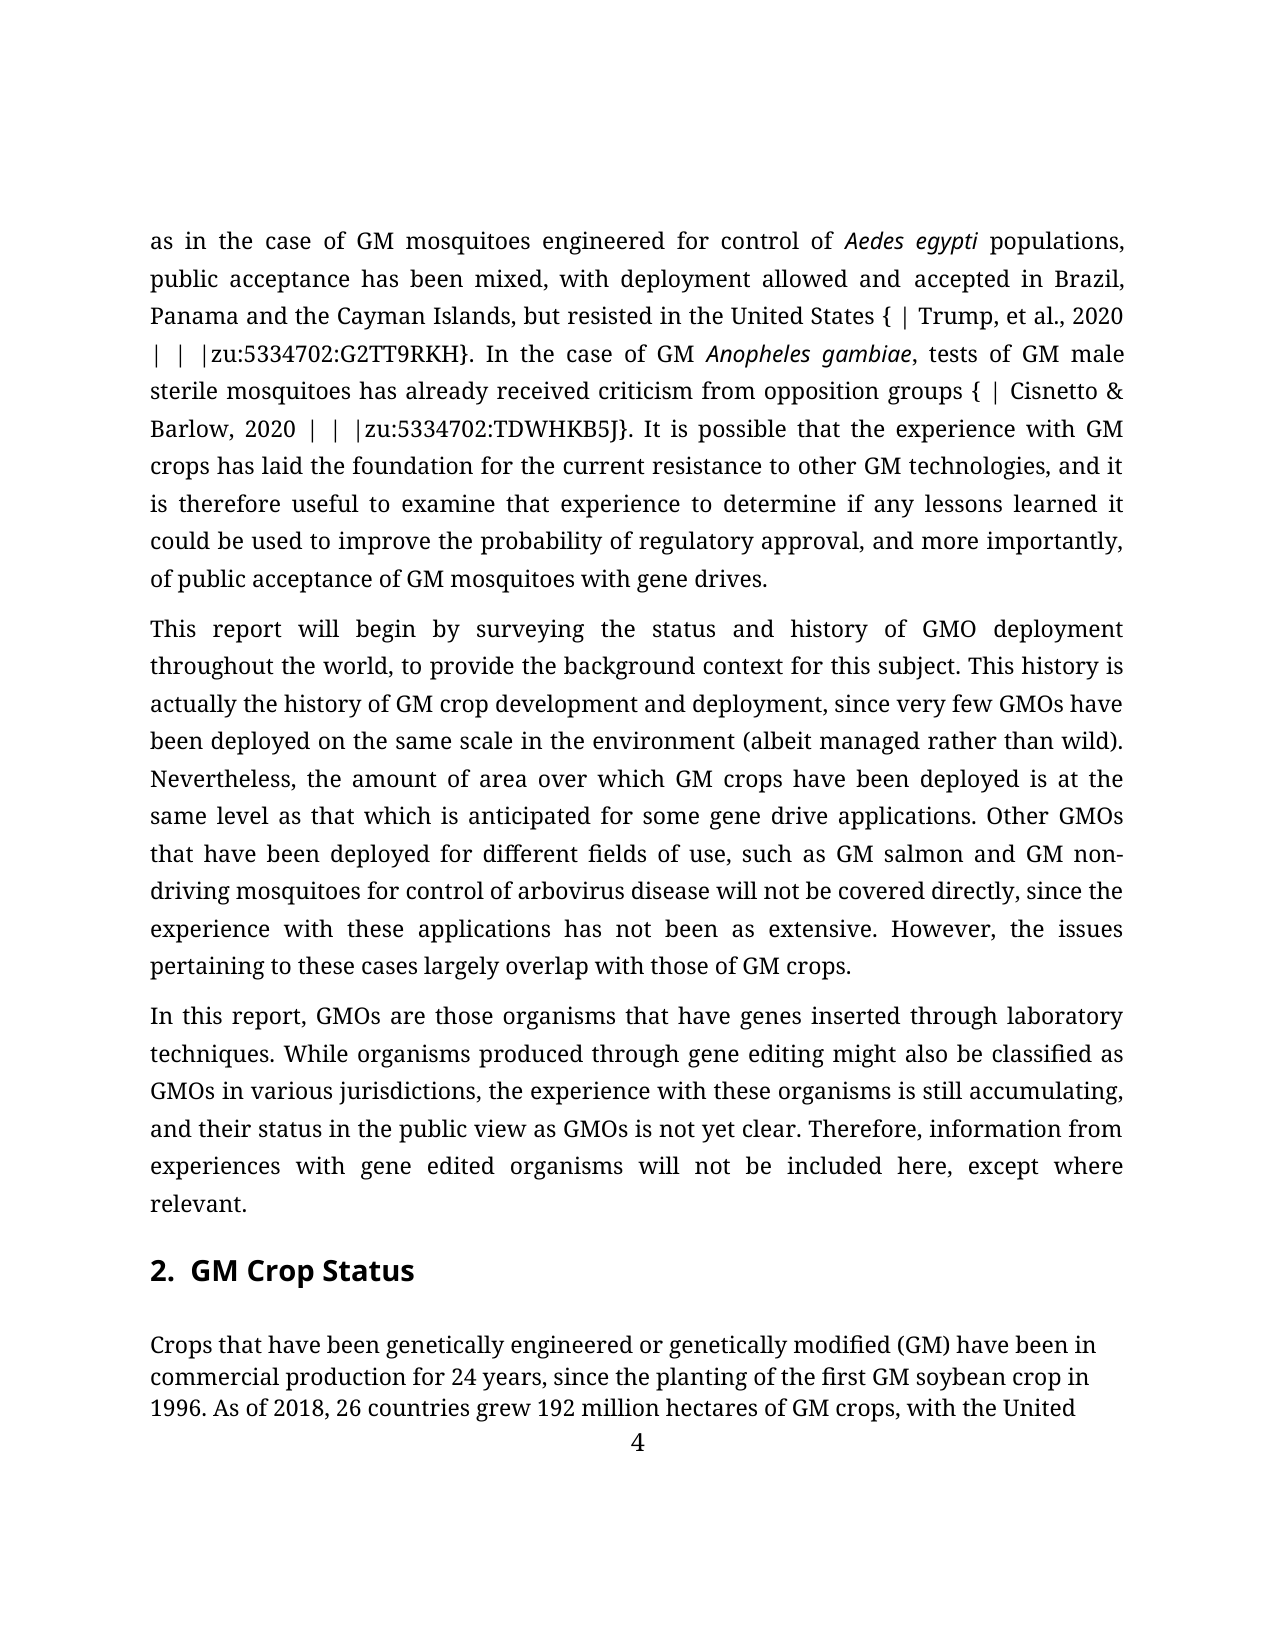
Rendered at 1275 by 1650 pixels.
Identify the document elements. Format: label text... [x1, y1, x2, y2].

text as in the case of GM mosquitoes engineered for control of Aedes egypti populations, public acceptance has been mixed, with deployment allowed and accepted in Brazil, Panama and the Cayman Islands, but resisted in the United States { | Trump, et al., 2020 | | |zu:5334702:G2TT9RKH}. In the case of GM Anopheles gambiae, tests of GM male sterile mosquitoes has already received criticism from opposition groups { | Cisnetto & Barlow, 2020 | | |zu:5334702:TDWHKB5J}. It is possible that the experience with GM crops has laid the foundation for the current resistance to other GM technologies, and it is therefore useful to examine that experience to determine if any lessons learned it could be used to improve the probability of regulatory approval, and more importantly, of public acceptance of GM mosquitoes with gene drives. [150, 225, 1125, 594]
text Crops that have been genetically engineered or genetically modified (GM) have been in commercial production for 24 years, since the planting of the first GM soybean crop in 1996. As of 2018, 26 countries grew 192 million hectares of GM crops, with the United [150, 1329, 1125, 1423]
text 2. GM Crop Status [150, 1250, 1125, 1290]
text In this report, GMOs are those organisms that have genes inserted through laboratory techniques. While organisms produced through gene editing might also be classified as GMOs in various jurisdictions, the experience with these organisms is still accumulating, and their status in the public view as GMOs is not yet clear. Therefore, information from experiences with gene edited organisms will not be included here, except where relevant. [150, 1000, 1125, 1219]
text This report will begin by surveying the status and history of GMO deployment throughout the world, to provide the background context for this subject. This history is actually the history of GM crop development and deployment, since very few GMOs have been deployed on the same scale in the environment (albeit managed rather than wild). Nevertheless, the amount of area over which GM crops have been deployed is at the same level as that which is anticipated for some gene drive applications. Other GMOs that have been deployed for different fields of use, such as GM salmon and GM non-driving mosquitoes for control of arbovirus disease will not be covered directly, since the experience with these applications has not been as extensive. However, the issues pertaining to these cases largely overlap with those of GM crops. [150, 612, 1125, 981]
